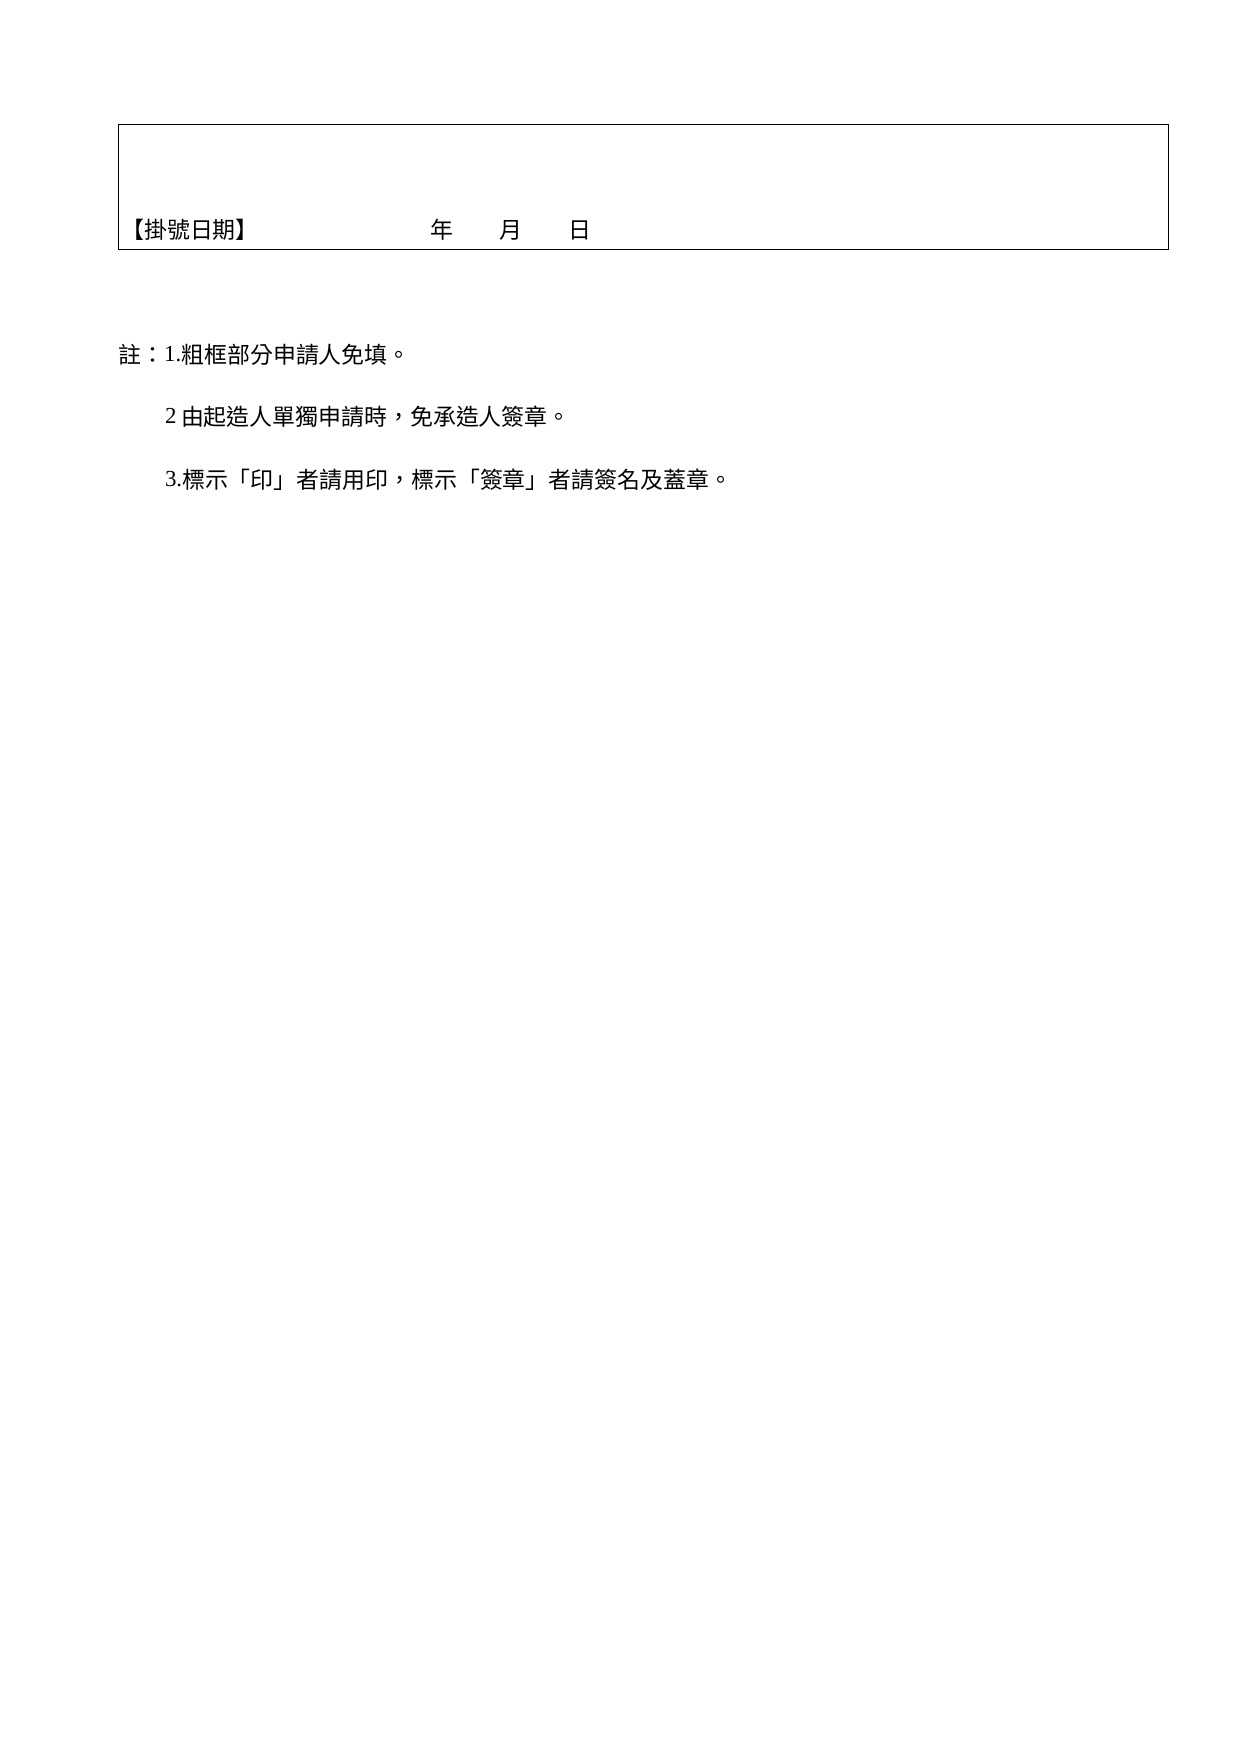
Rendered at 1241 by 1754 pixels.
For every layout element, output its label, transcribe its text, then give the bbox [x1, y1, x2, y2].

text 2由起造人單獨申請時，免承造人簽章。 [118, 374, 1122, 436]
text 註：1.粗框部分申請人免填。 [118, 311, 1122, 374]
text 3.標示「印」者請用印，標示「簽章」者請簽名及蓋章。 [118, 436, 1122, 499]
table_cell 【掛號日期】 年 月 日 [119, 125, 1168, 249]
